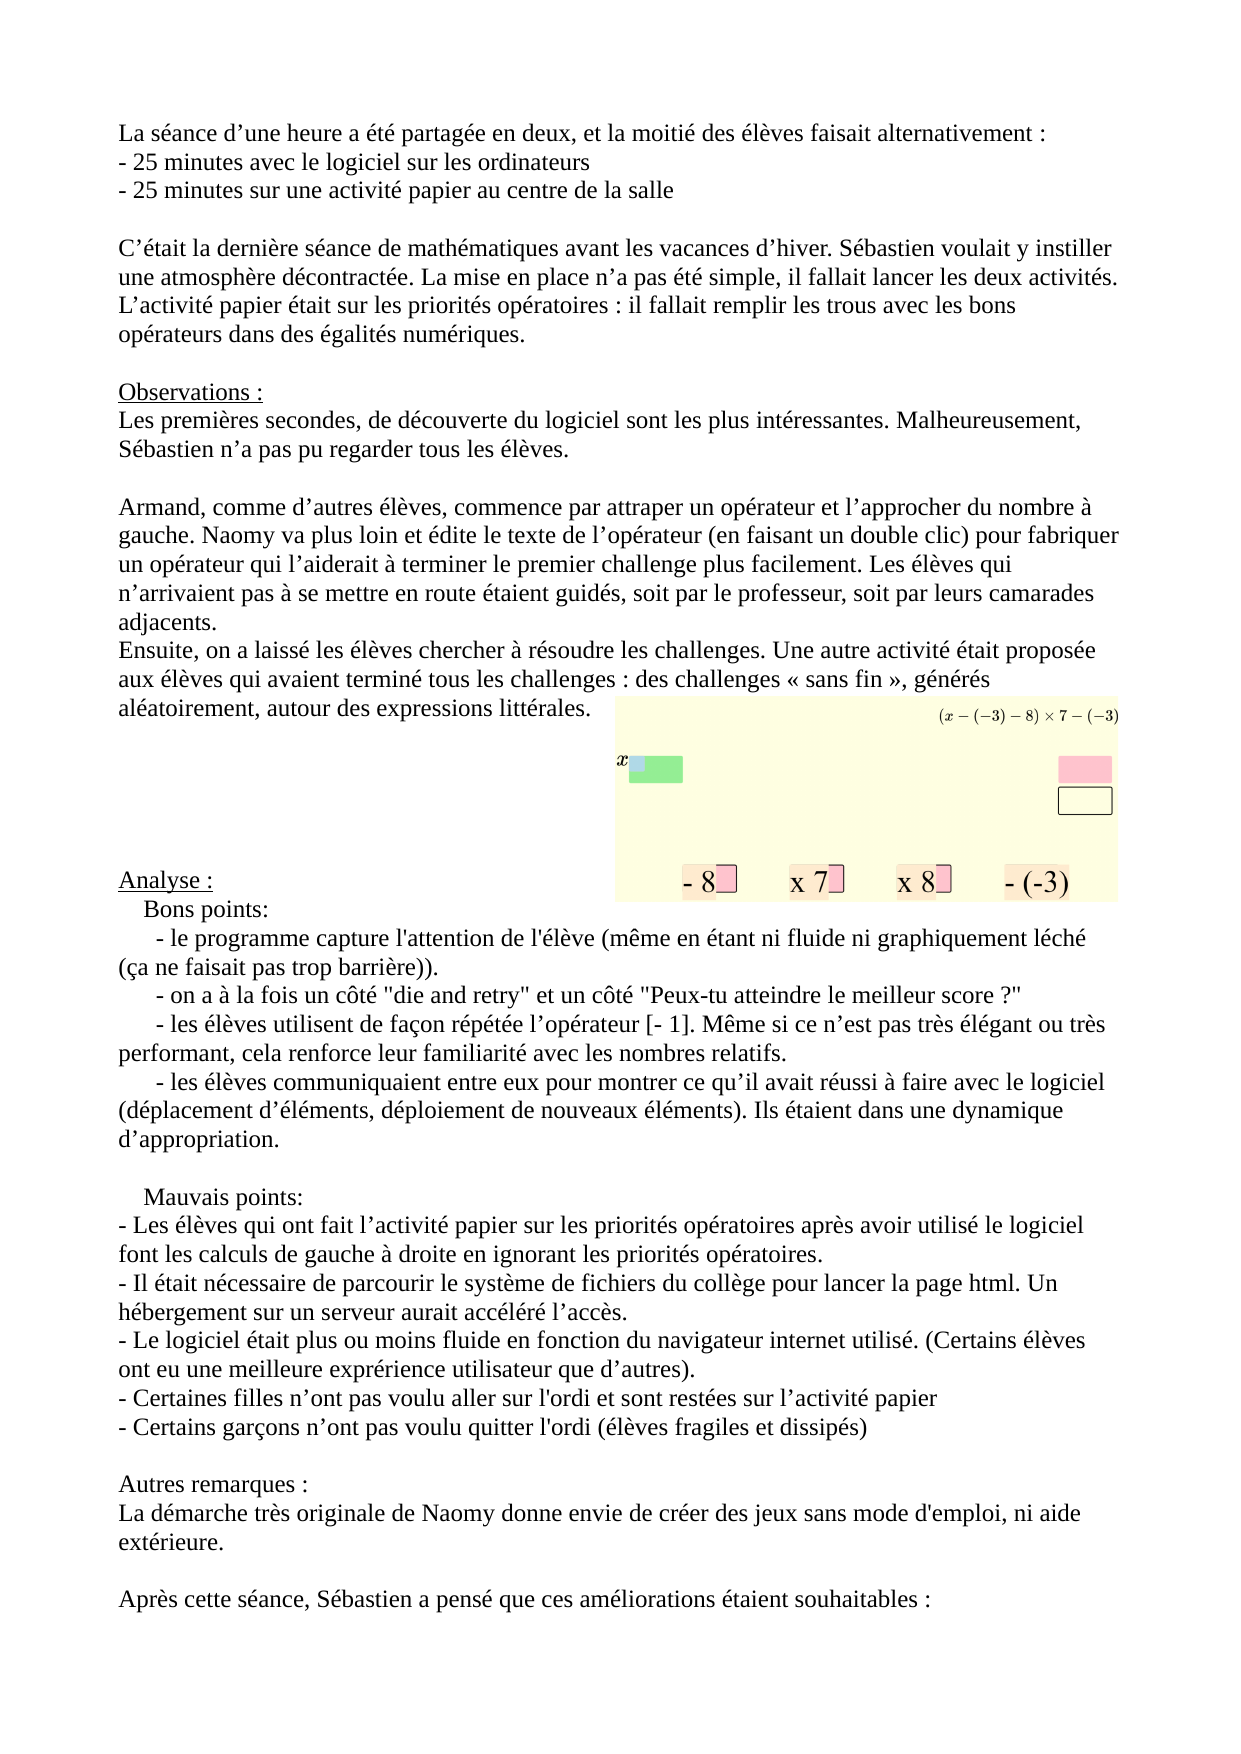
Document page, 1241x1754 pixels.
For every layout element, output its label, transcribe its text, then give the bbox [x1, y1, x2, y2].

text Observations : [118, 377, 1122, 406]
text Armand, comme d’autres élèves, commence par attraper un opérateur et l’approcher du nombre à gauche. Naomy va plus loin et édite le texte de l’opérateur (en faisant un double clic) pour fabriquer un opérateur qui l’aiderait à terminer le premier challenge plus facilement. Les élèves qui n’arrivaient pas à se mettre en route étaient guidés, soit par le professeur, soit par leurs camarades adjacents. [118, 492, 1122, 636]
text Analyse : [118, 866, 615, 894]
text La séance d’une heure a été partagée en deux, et la moitié des élèves faisait alternativement : [118, 118, 1122, 147]
text Ensuite, on a laissé les élèves chercher à résoudre les challenges. Une autre activité était proposée aux élèves qui avaient terminé tous les challenges : des challenges « sans fin », générés aléatoirement, autour des expressions littérales. [118, 636, 1122, 722]
text C’était la dernière séance de mathématiques avant les vacances d’hiver. Sébastien voulait y instiller une atmosphère décontractée. La mise en place n’a pas été simple, il fallait lancer les deux activités. [118, 233, 1122, 291]
text Mauvais points: [118, 1182, 1122, 1211]
picture [615, 696, 1119, 902]
text - Le logiciel était plus ou moins fluide en fonction du navigateur internet utilisé. (Certains élèves ont eu une meilleure exprérience utilisateur que d’autres). [118, 1326, 1122, 1383]
text - le programme capture l'attention de l'élève (même en étant ni fluide ni graphiquement léché (ça ne faisait pas trop barrière)). [118, 923, 1122, 981]
text - Il était nécessaire de parcourir le système de fichiers du collège pour lancer la page html. Un hébergement sur un serveur aurait accéléré l’accès. [118, 1268, 1122, 1326]
text La démarche très originale de Naomy donne envie de créer des jeux sans mode d'emploi, ni aide extérieure. [118, 1498, 1122, 1556]
text Après cette séance, Sébastien a pensé que ces améliorations étaient souhaitables : [118, 1584, 1122, 1613]
text - les élèves communiquaient entre eux pour montrer ce qu’il avait réussi à faire avec le logiciel (déplacement d’éléments, déploiement de nouveaux éléments). Ils étaient dans une dynamique d’appropriation. [118, 1067, 1122, 1153]
text - on a à la fois un côté "die and retry" et un côté "Peux-tu atteindre le meilleur score ?" [118, 981, 1122, 1009]
text - Les élèves qui ont fait l’activité papier sur les priorités opératoires après avoir utilisé le logiciel font les calculs de gauche à droite en ignorant les priorités opératoires. [118, 1211, 1122, 1268]
text Bons points: [118, 894, 1122, 923]
text - Certaines filles n’ont pas voulu aller sur l'ordi et sont restées sur l’activité papier [118, 1383, 1122, 1412]
text L’activité papier était sur les priorités opératoires : il fallait remplir les trous avec les bons opérateurs dans des égalités numériques. [118, 291, 1122, 348]
text - 25 minutes avec le logiciel sur les ordinateurs [118, 147, 1122, 176]
text - 25 minutes sur une activité papier au centre de la salle [118, 176, 1122, 204]
text - Certains garçons n’ont pas voulu quitter l'ordi (élèves fragiles et dissipés) [118, 1412, 1122, 1441]
text Autres remarques : [118, 1469, 1122, 1498]
text - les élèves utilisent de façon répétée l’opérateur [- 1]. Même si ce n’est pas très élégant ou très performant, cela renforce leur familiarité avec les nombres relatifs. [118, 1009, 1122, 1067]
text Les premières secondes, de découverte du logiciel sont les plus intéressantes. Malheureusement, Sébastien n’a pas pu regarder tous les élèves. [118, 406, 1122, 463]
